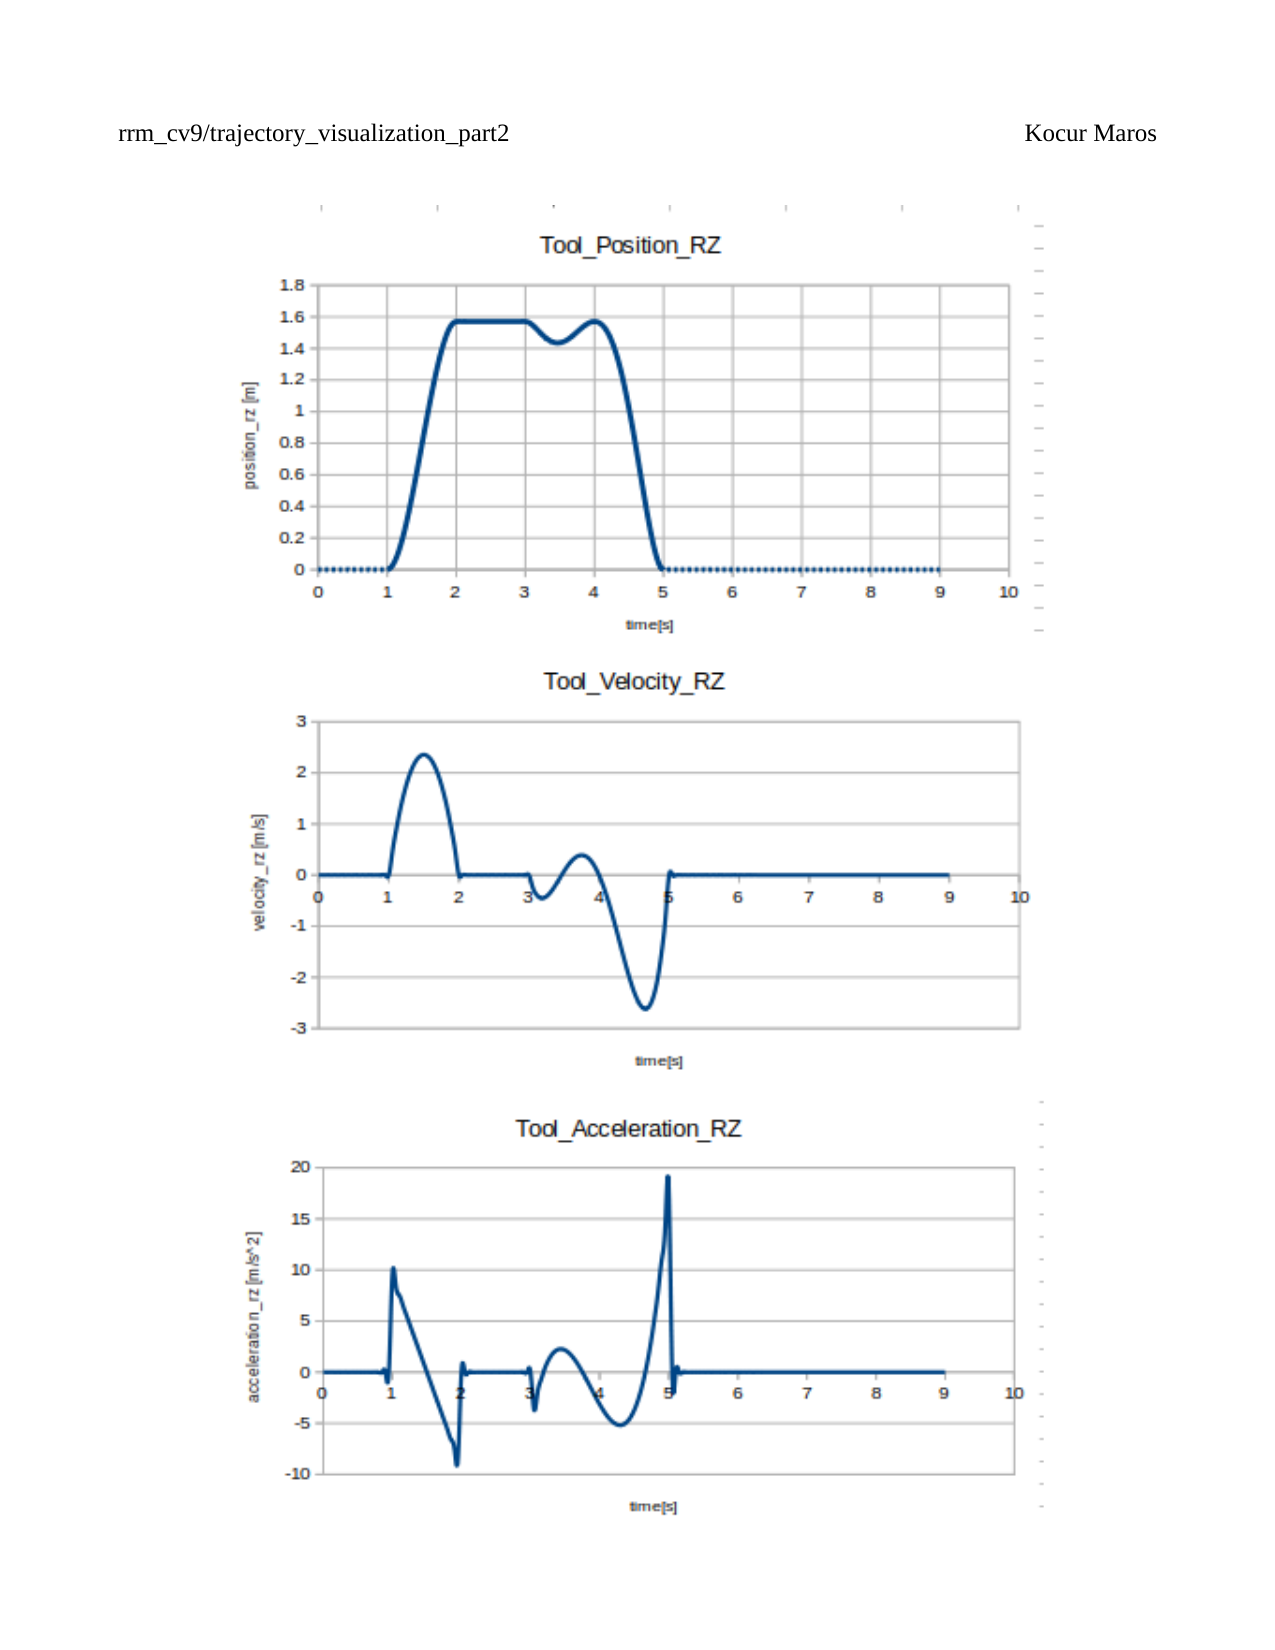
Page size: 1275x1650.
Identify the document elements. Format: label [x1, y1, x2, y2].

picture [231, 205, 1044, 1519]
